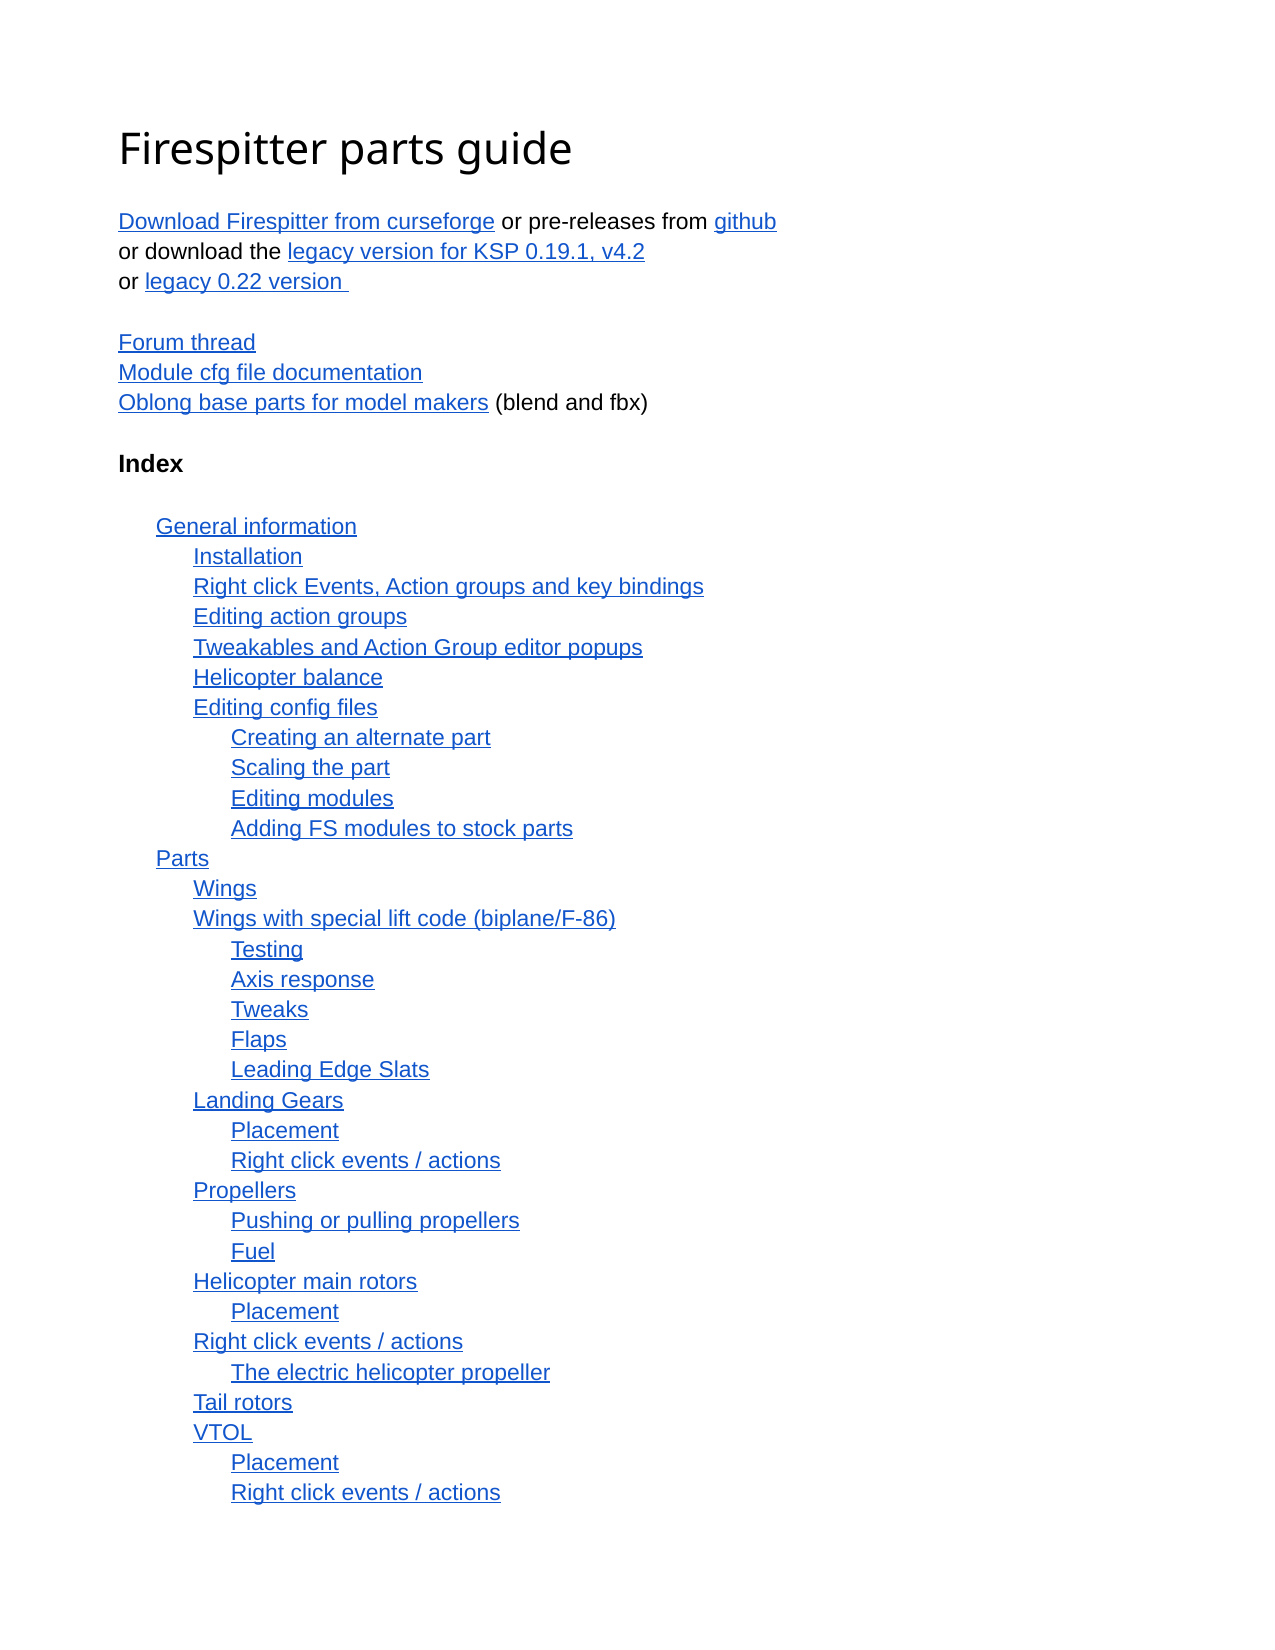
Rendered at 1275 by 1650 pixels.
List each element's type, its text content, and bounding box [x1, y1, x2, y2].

text Adding FS modules to stock parts [231, 815, 1157, 841]
text Helicopter balance [193, 664, 1157, 690]
text Creating an alternate part [231, 724, 1157, 751]
text Placement [231, 1449, 1157, 1476]
text Propellers [193, 1177, 1157, 1204]
text or download the legacy version for KSP 0.19.1, v4.2 [118, 238, 1157, 264]
text Axis response [231, 966, 1157, 992]
text Placement [231, 1298, 1157, 1324]
text Module cfg file documentation [118, 359, 1157, 385]
text Editing config files [193, 694, 1157, 720]
text Index [118, 449, 1157, 478]
text Right click events / actions [231, 1147, 1157, 1173]
text Tweakables and Action Group editor popups [193, 633, 1157, 660]
text Wings with special lift code (biplane/F-86) [193, 905, 1157, 932]
text Helicopter main rotors [193, 1268, 1157, 1294]
text Testing [231, 936, 1157, 962]
text Editing action groups [193, 603, 1157, 630]
text Parts [156, 845, 1157, 871]
text Placement [231, 1117, 1157, 1143]
text Wings [193, 875, 1157, 902]
text Forum thread [118, 329, 1157, 355]
text Leading Edge Slats [231, 1056, 1157, 1083]
text Pushing or pulling propellers [231, 1207, 1157, 1234]
text Editing modules [231, 784, 1157, 811]
text General information [156, 513, 1157, 539]
text Landing Gears [193, 1087, 1157, 1113]
text Installation [193, 543, 1157, 569]
title Firespitter parts guide [118, 118, 1157, 178]
text Download Firespitter from curseforge or pre-releases from github [118, 208, 1157, 234]
text Scaling the part [231, 754, 1157, 781]
text Tweaks [231, 996, 1157, 1022]
text Right click events / actions [231, 1479, 1157, 1506]
text VTOL [193, 1419, 1157, 1445]
text Fuel [231, 1238, 1157, 1264]
text or legacy 0.22 version [118, 268, 1157, 294]
text Tail rotors [193, 1389, 1157, 1415]
text The electric helicopter propeller [231, 1358, 1157, 1385]
text Oblong base parts for model makers (blend and fbx) [118, 389, 1157, 415]
text Flaps [231, 1026, 1157, 1053]
text Right click events / actions [193, 1328, 1157, 1355]
text Right click Events, Action groups and key bindings [193, 573, 1157, 599]
